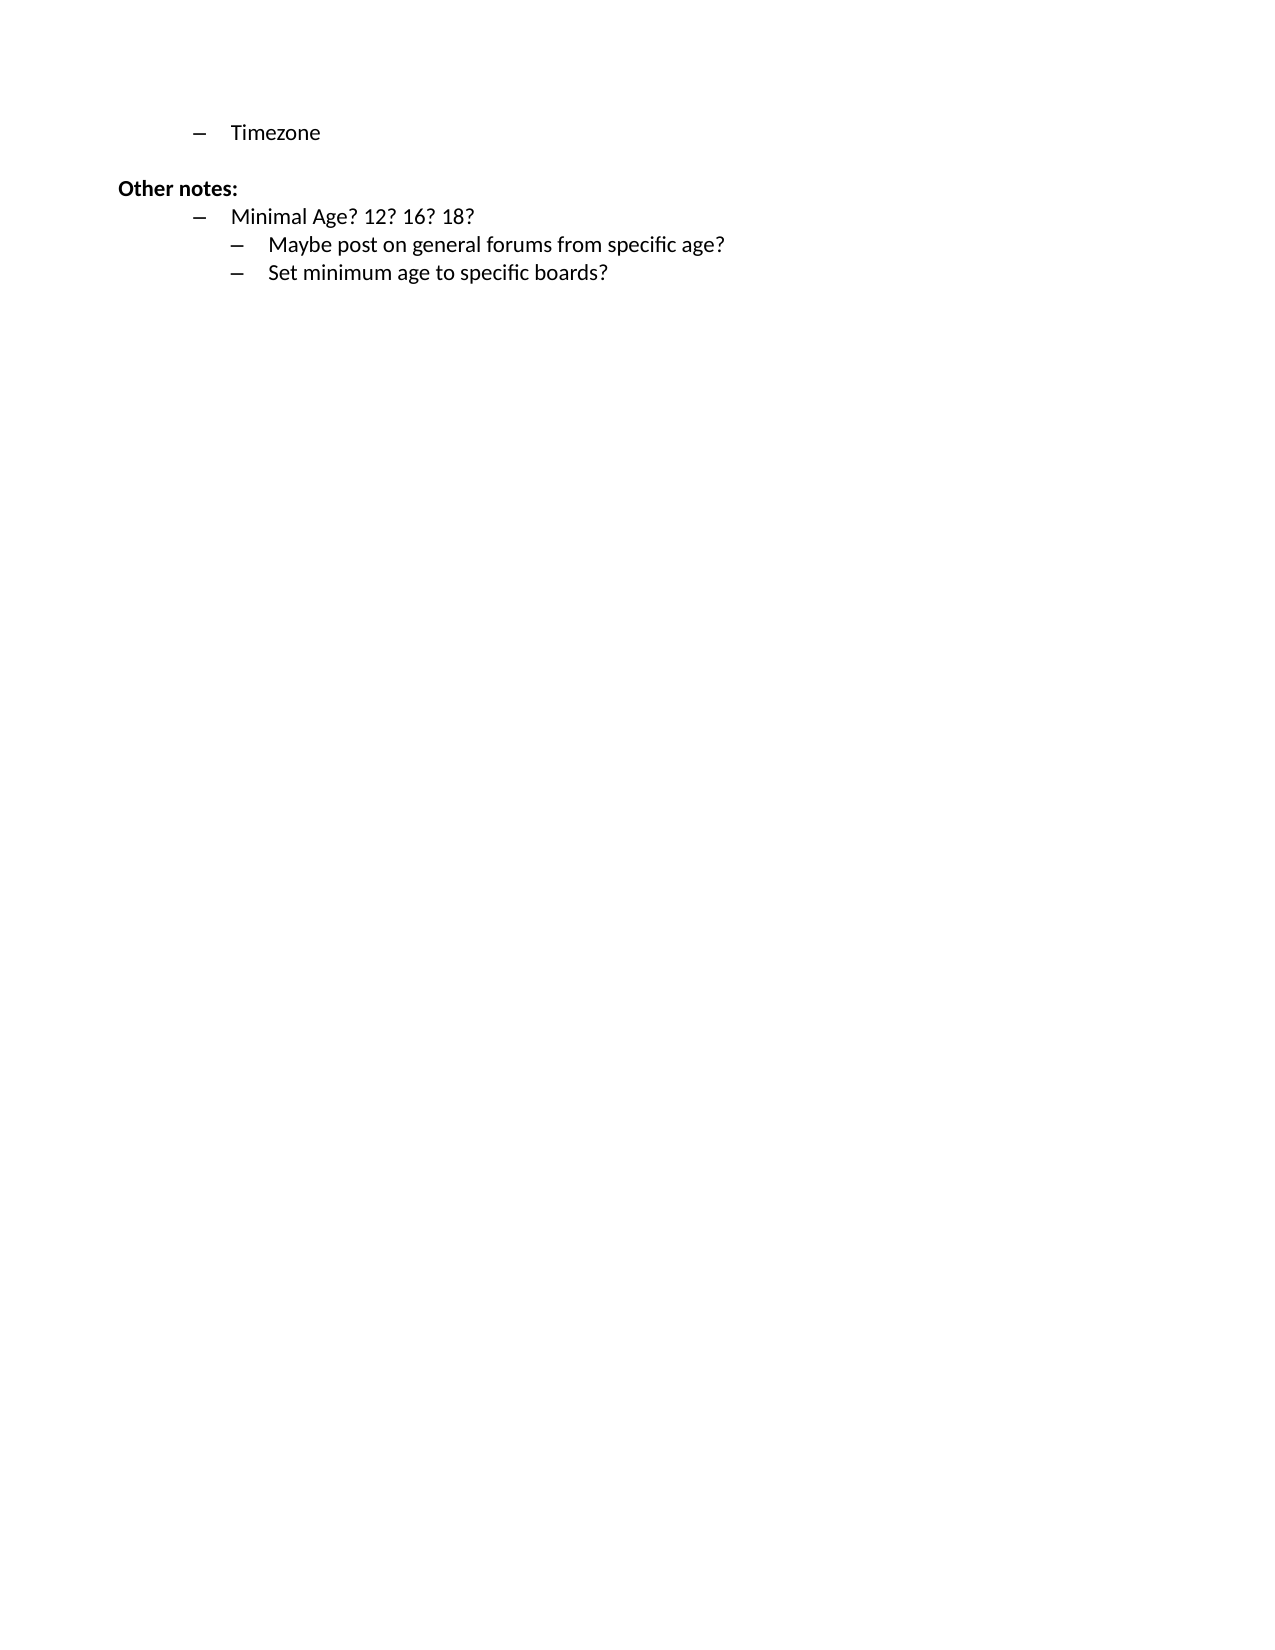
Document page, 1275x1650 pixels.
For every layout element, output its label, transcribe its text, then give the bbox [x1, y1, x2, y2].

list Set minimum age to specific boards? [231, 258, 1157, 286]
list Maybe post on general forums from specific age? [231, 230, 1157, 258]
list Timezone [193, 118, 1157, 146]
list Minimal Age? 12? 16? 18? [193, 202, 1157, 230]
text Other notes: [118, 174, 1157, 202]
